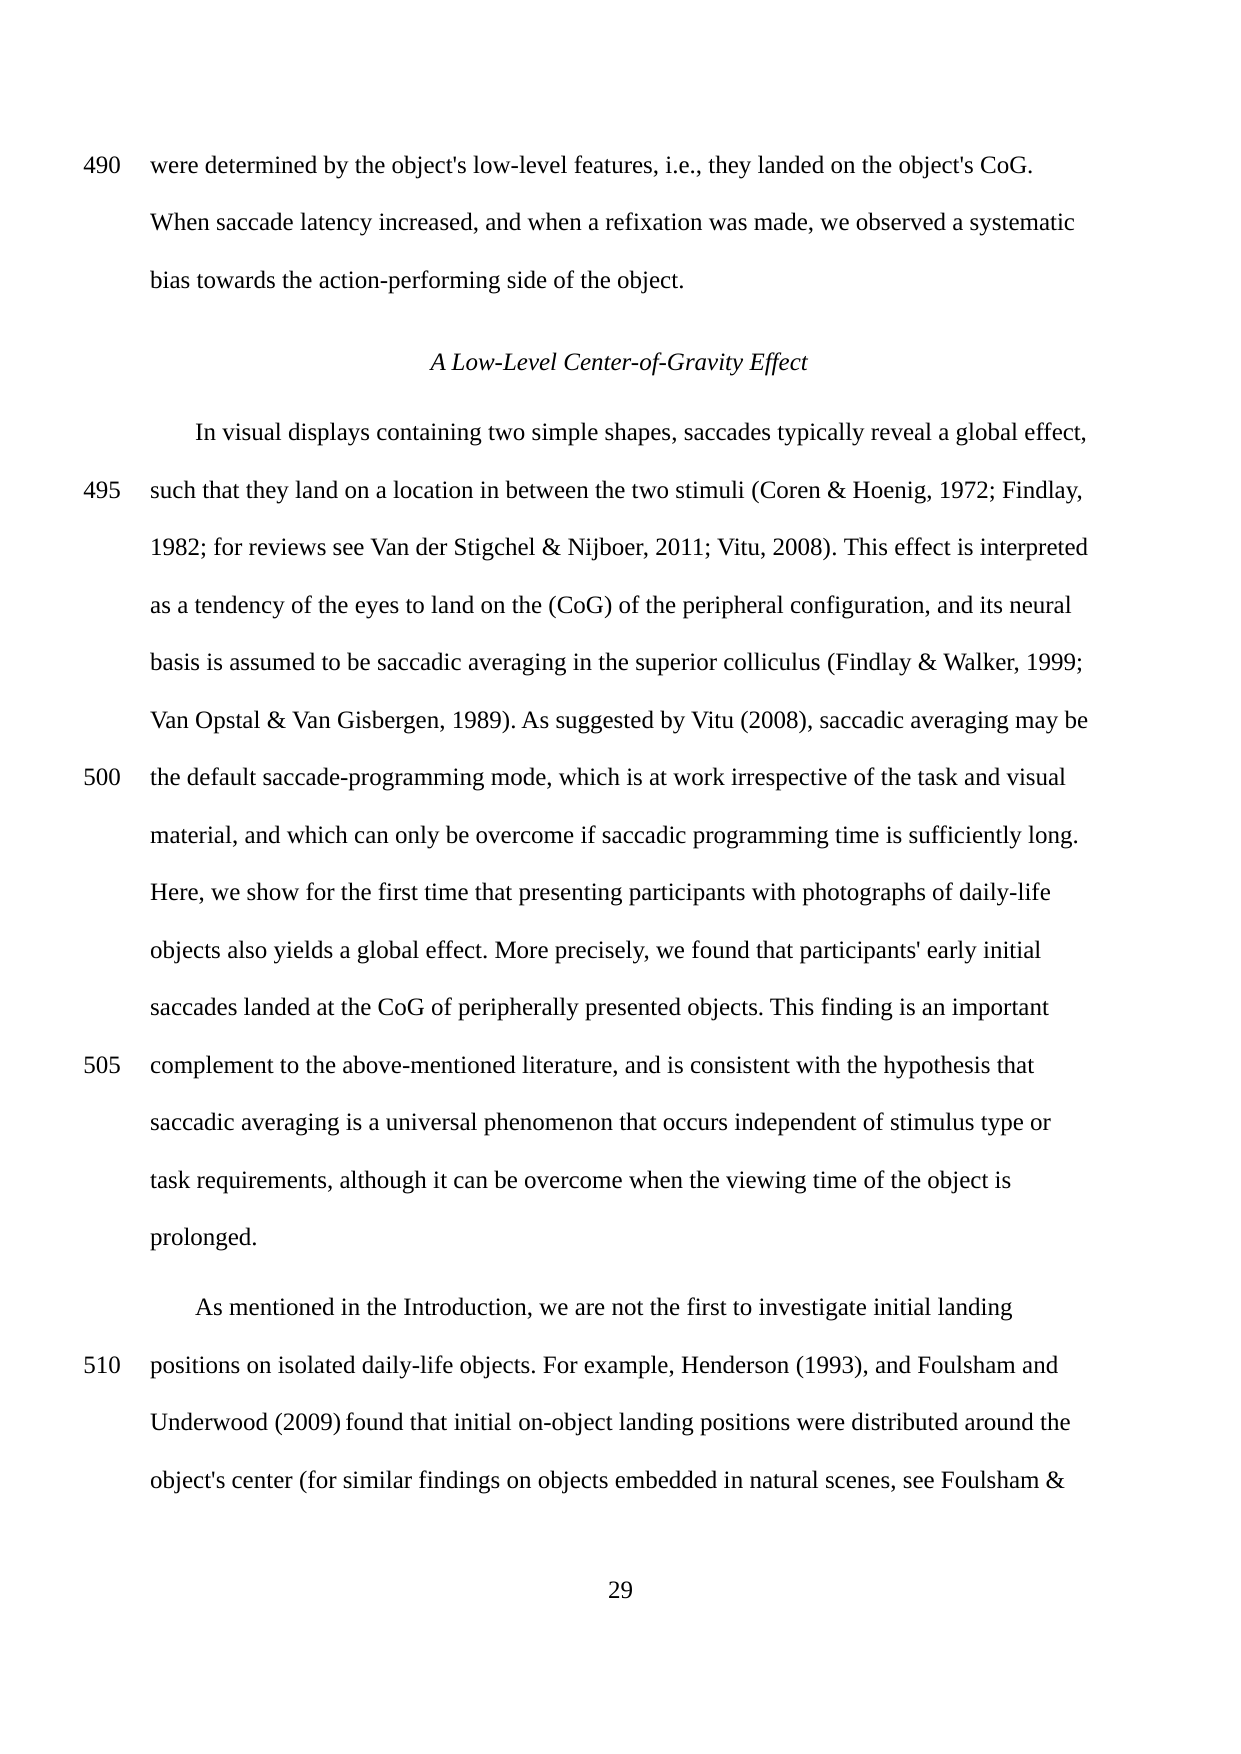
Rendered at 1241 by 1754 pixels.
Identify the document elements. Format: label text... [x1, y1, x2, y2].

text In visual displays containing two simple shapes, saccades typically reveal a global effect, such that they land on a location in between the two stimuli (Coren & Hoenig, 1972; Findlay, 1982; for reviews see Van der Stigchel & Nijboer, 2011; Vitu, 2008). This effect is interpreted as a tendency of the eyes to land on the (CoG) of the peripheral configuration, and its neural basis is assumed to be saccadic averaging in the superior colliculus (Findlay & Walker, 1999; Van Opstal & Van Gisbergen, 1989). As suggested by Vitu (2008), saccadic averaging may be the default saccade-programming mode, which is at work irrespective of the task and visual material, and which can only be overcome if saccadic programming time is sufficiently long. Here, we show for the first time that presenting participants with photographs of daily-life objects also yields a global effect. More precisely, we found that participants' early initial saccades landed at the CoG of peripherally presented objects. This finding is an important complement to the above-mentioned literature, and is consistent with the hypothesis that saccadic averaging is a universal phenomenon that occurs independent of stimulus type or task requirements, although it can be overcome when the viewing time of the object is prolonged. [150, 417, 1091, 1251]
text were determined by the object's low-level features, i.e., they landed on the object's CoG. When saccade latency increased, and when a refixation was made, we observed a systematic bias towards the action-performing side of the object. [150, 150, 1091, 294]
subtitle A Low-Level Center-of-Gravity Effect [150, 347, 1091, 376]
text As mentioned in the Introduction, we are not the first to investigate initial landing positions on isolated daily-life objects. For example, Henderson (1993), and Foulsham and Underwood (2009) found that initial on-object landing positions were distributed around the object's center (for similar findings on objects embedded in natural scenes, see Foulsham & [150, 1292, 1091, 1494]
